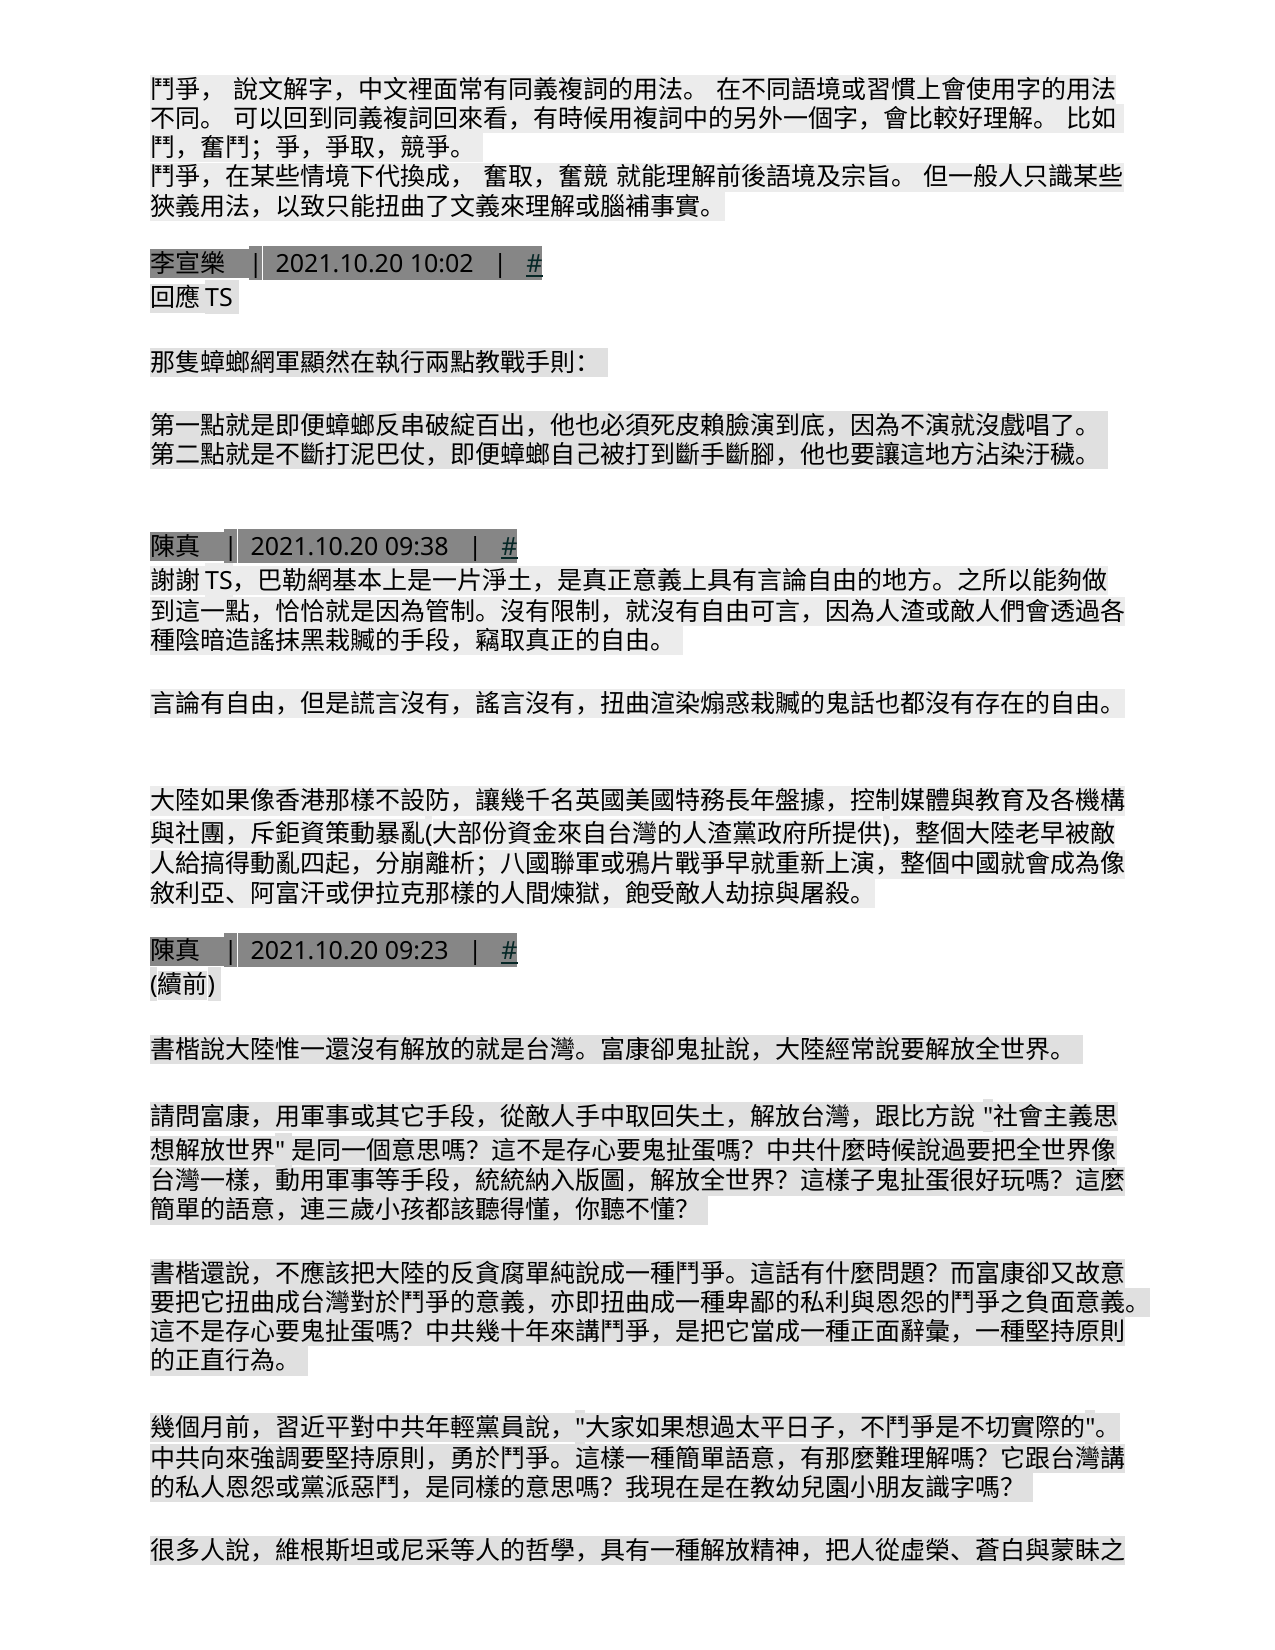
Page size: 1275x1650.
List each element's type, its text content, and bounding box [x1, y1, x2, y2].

text 回應TS 那隻蟑螂網軍顯然在執行兩點教戰手則： 第一點就是即便蟑螂反串破綻百出，他也必須死皮賴臉演到底，因為不演就沒戲唱了。 第二點就是不斷打泥巴仗，即便蟑螂自己被打到斷手斷腳，他也要讓這地方沾染汙穢。 [150, 280, 1125, 504]
text (續前) 書楷說大陸惟一還沒有解放的就是台灣。富康卻鬼扯說，大陸經常說要解放全世界。 請問富康，用軍事或其它手段，從敵人手中取回失土，解放台灣，跟比方說 "社會主義思想解放世界" 是同一個意思嗎？這不是存心要鬼扯蛋嗎？中共什麼時候說過要把全世界像台灣一樣，動用軍事等手段，統統納入版圖，解放全世界？這樣子鬼扯蛋很好玩嗎？這麼簡單的語意，連三歲小孩都該聽得懂，你聽不懂？ 書楷還說，不應該把大陸的反貪腐單純說成一種鬥爭。這話有什麼問題？而富康卻又故意要把它扭曲成台灣對於鬥爭的意義，亦即扭曲成一種卑鄙的私利與恩怨的鬥爭之負面意義。這不是存心要鬼扯蛋嗎？中共幾十年來講鬥爭，是把它當成一種正面辭彙，一種堅持原則的正直行為。 幾個月前，習近平對中共年輕黨員說，"大家如果想過太平日子，不鬥爭是不切實際的"。中共向來強調要堅持原則，勇於鬥爭。這樣一種簡單語意，有那麼難理解嗎？它跟台灣講的私人恩怨或黨派惡鬥，是同樣的意思嗎？我現在是在教幼兒園小朋友識字嗎？ 很多人說，維根斯坦或尼采等人的哲學，具有一種解放精神，把人從虛榮、蒼白與蒙眛之中解放出來，這就表示他們是主張要武裝攻擊全世界、奴役世人嗎？ 我對於在百忙中還得花時間上網講這些傻話，實在很不耐煩。拜託別再鬼扯蛋了。 [150, 967, 1125, 1565]
text 陳真 | 2021.10.20 09:38 | # [150, 529, 1125, 563]
text 鬥爭， 說文解字，中文裡面常有同義複詞的用法。 在不同語境或習慣上會使用字的用法不同。 可以回到同義複詞回來看，有時候用複詞中的另外一個字，會比較好理解。 比如 鬥，奮鬥；爭，爭取，競爭。 鬥爭，在某些情境下代換成， 奮取，奮競 就能理解前後語境及宗旨。 但一般人只識某些狹義用法，以致只能扭曲了文義來理解或腦補事實。 [150, 75, 1125, 221]
text 李宣樂 | 2021.10.20 10:02 | # [150, 246, 1125, 280]
text 謝謝TS，巴勒網基本上是一片淨土，是真正意義上具有言論自由的地方。之所以能夠做到這一點，恰恰就是因為管制。沒有限制，就沒有自由可言，因為人渣或敵人們會透過各種陰暗造謠抹黑栽贓的手段，竊取真正的自由。 言論有自由，但是謊言沒有，謠言沒有，扭曲渲染煽惑栽贓的鬼話也都沒有存在的自由。 大陸如果像香港那樣不設防，讓幾千名英國美國特務長年盤據，控制媒體與教育及各機構與社團，斥鉅資策動暴亂(大部份資金來自台灣的人渣黨政府所提供)，整個大陸老早被敵人給搞得動亂四起，分崩離析；八國聯軍或鴉片戰爭早就重新上演，整個中國就會成為像敘利亞、阿富汗或伊拉克那樣的人間煉獄，飽受敵人劫掠與屠殺。 [150, 563, 1125, 908]
text 陳真 | 2021.10.20 09:23 | # [150, 933, 1125, 967]
